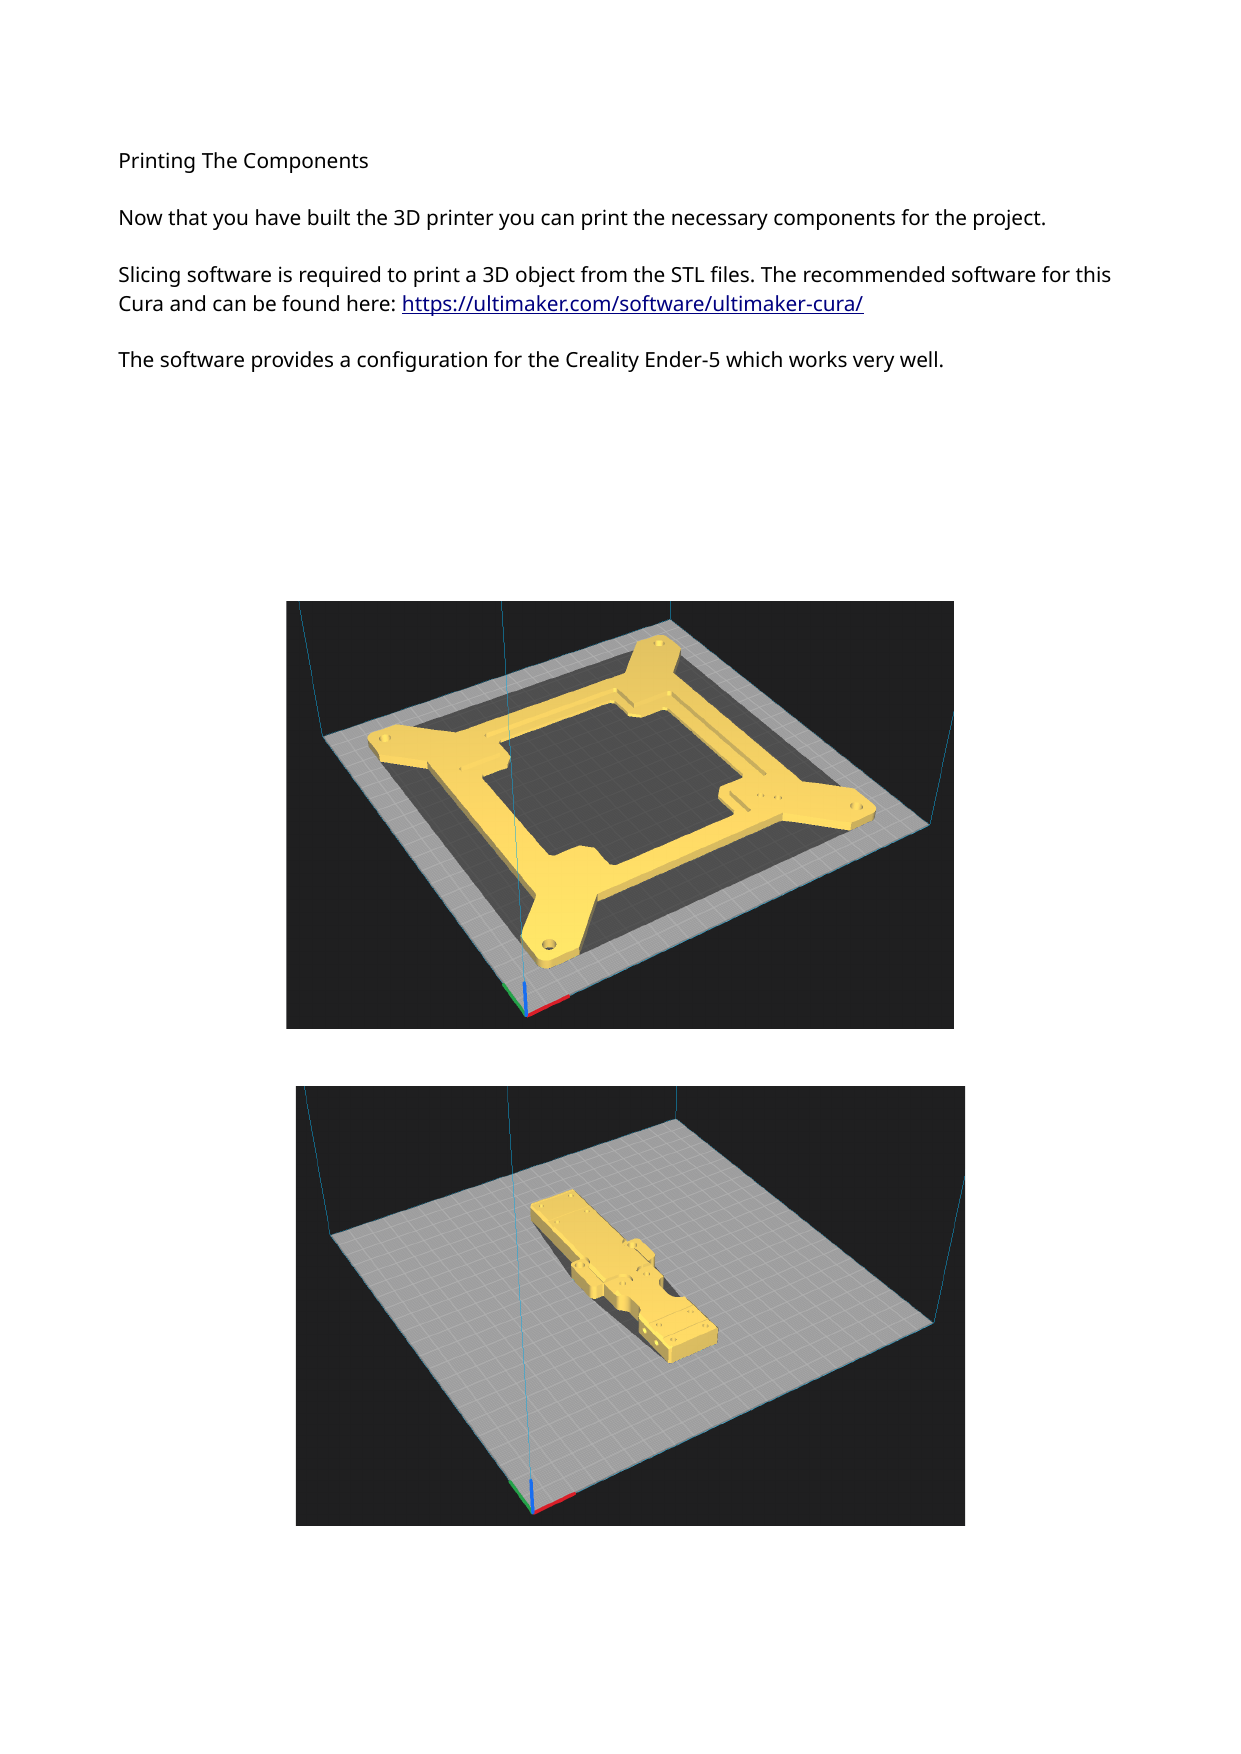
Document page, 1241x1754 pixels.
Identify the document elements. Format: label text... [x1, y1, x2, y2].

text Now that you have built the 3D printer you can print the necessary components for the project. [118, 203, 1122, 232]
picture [286, 601, 954, 1029]
picture [295, 1086, 966, 1526]
text The software provides a configuration for the Creality Ender-5 which works very well. [118, 346, 1122, 374]
text Slicing software is required to print a 3D object from the STL files. The recommended software for this Cura and can be found here: https://ultimaker.com/software/ultimaker-cura/ [118, 260, 1122, 317]
text Printing The Components [118, 147, 1122, 175]
